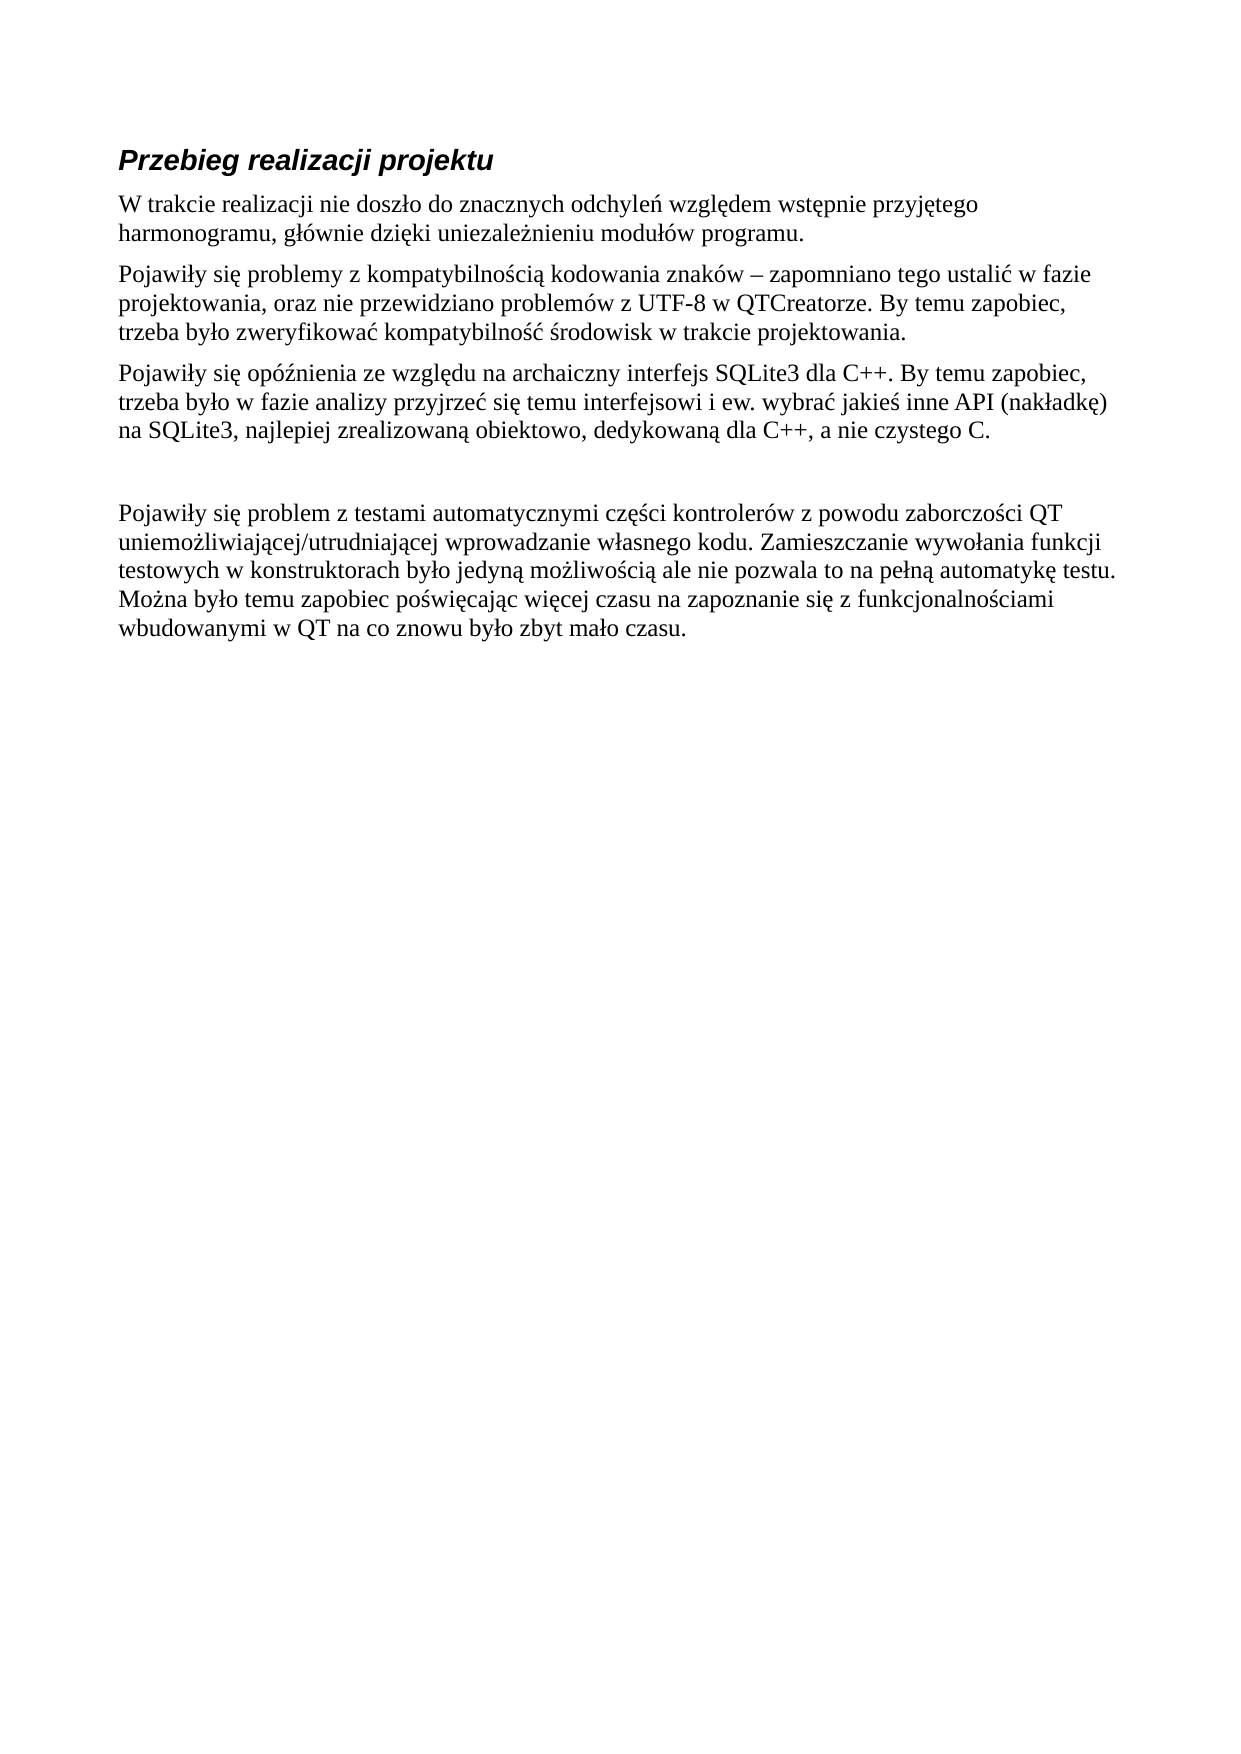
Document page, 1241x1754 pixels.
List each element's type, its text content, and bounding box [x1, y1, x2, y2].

subtitle Przebieg realizacji projektu [118, 143, 1122, 177]
text Pojawiły się problemy z kompatybilnością kodowania znaków – zapomniano tego ustalić w fazie projektowania, oraz nie przewidziano problemów z UTF-8 w QTCreatorze. By temu zapobiec, trzeba było zweryfikować kompatybilność środowisk w trakcie projektowania. [118, 259, 1122, 345]
text Pojawiły się opóźnienia ze względu na archaiczny interfejs SQLite3 dla C++. By temu zapobiec, trzeba było w fazie analizy przyjrzeć się temu interfejsowi i ew. wybrać jakieś inne API (nakładkę) na SQLite3, najlepiej zrealizowaną obiektowo, dedykowaną dla C++, a nie czystego C. [118, 358, 1122, 444]
text W trakcie realizacji nie doszło do znacznych odchyleń względem wstępnie przyjętego harmonogramu, głównie dzięki uniezależnieniu modułów programu. [118, 189, 1122, 247]
text Pojawiły się problem z testami automatycznymi części kontrolerów z powodu zaborczości QT uniemożliwiającej/utrudniającej wprowadzanie własnego kodu. Zamieszczanie wywołania funkcji testowych w konstruktorach było jedyną możliwością ale nie pozwala to na pełną automatykę testu. Można było temu zapobiec poświęcając więcej czasu na zapoznanie się z funkcjonalnościami wbudowanymi w QT na co znowu było zbyt mało czasu. [118, 498, 1122, 642]
